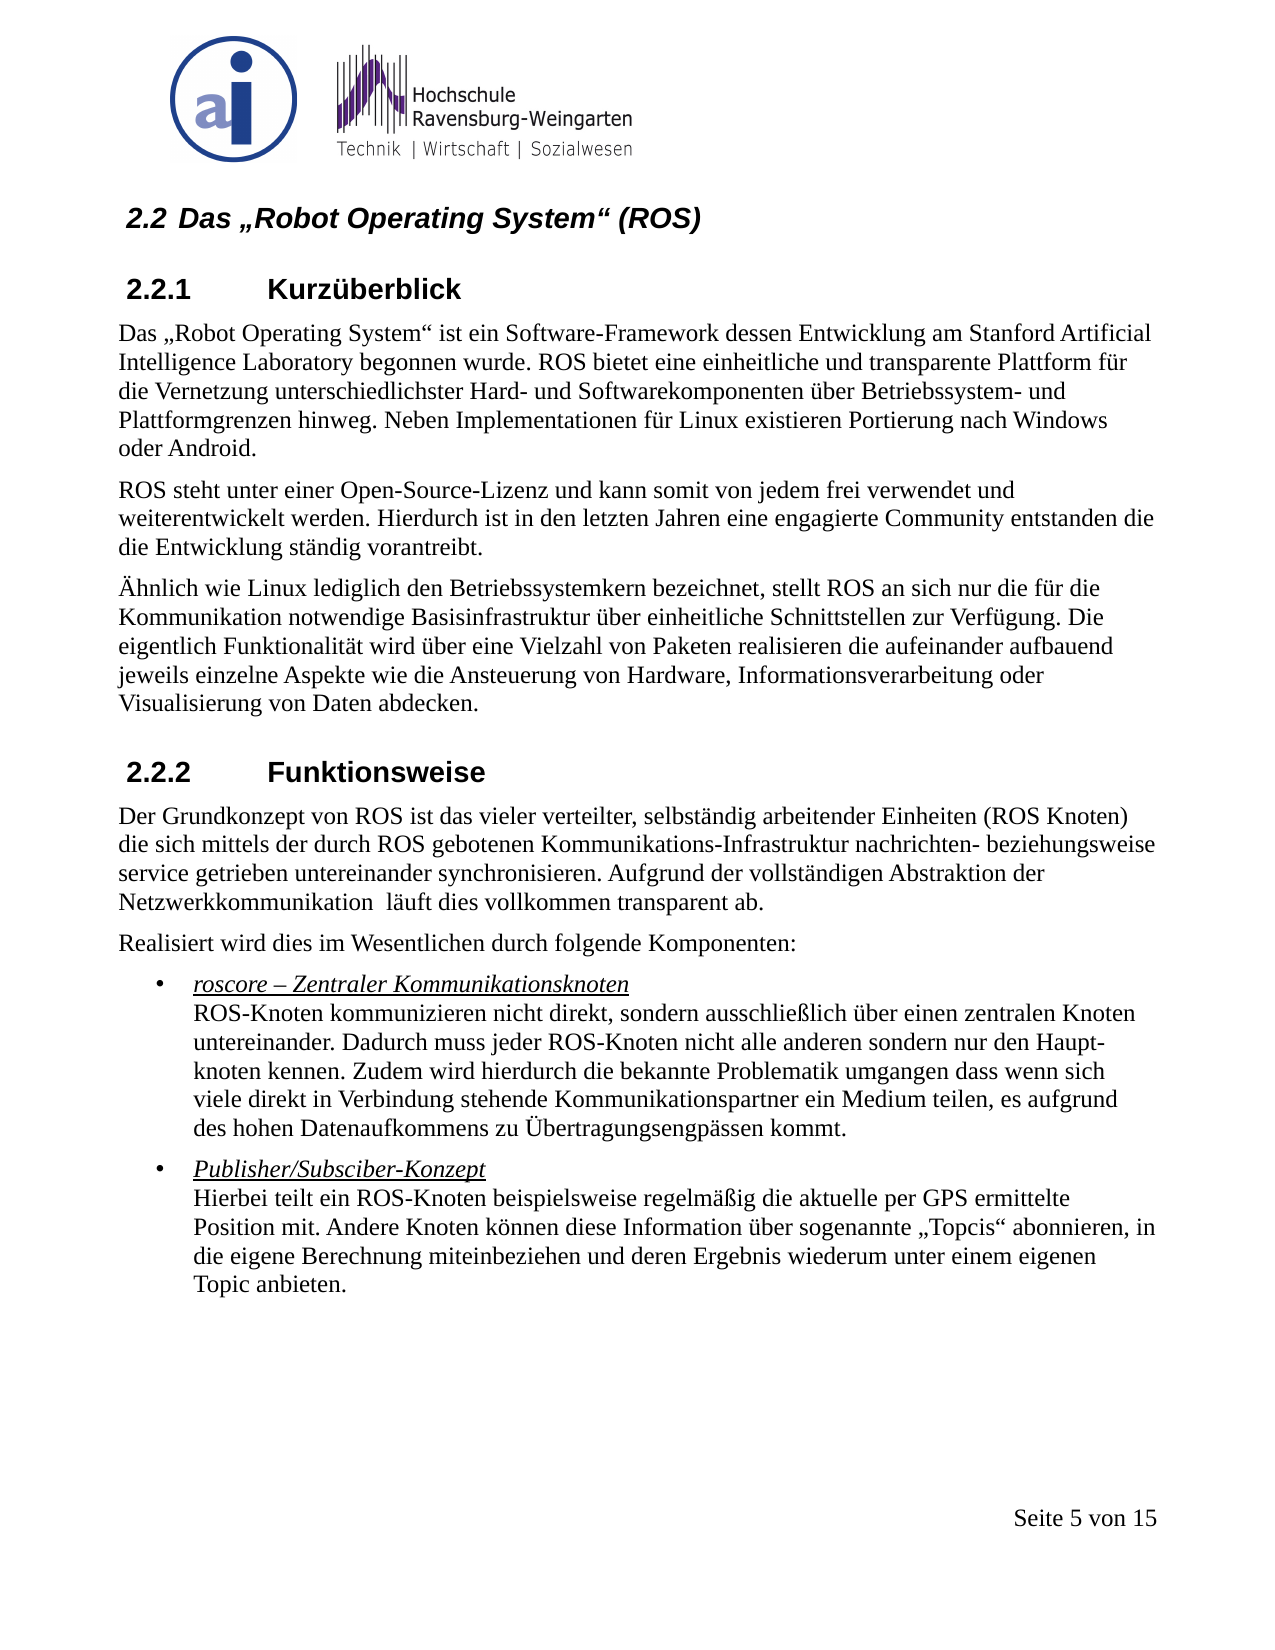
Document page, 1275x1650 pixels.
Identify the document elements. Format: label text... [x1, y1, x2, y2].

list roscore – Zentraler Kommunikationsknoten ROS-Knoten kommunizieren nicht direkt, sondern ausschließlich über einen zentralen Knoten untereinander. Dadurch muss jeder ROS-Knoten nicht alle anderen sondern nur den Haupt-knoten kennen. Zudem wird hierdurch die bekannte Problematik umgangen dass wenn sich viele direkt in Verbindung stehende Kommunikationspartner ein Medium teilen, es aufgrund des hohen Datenaufkommens zu Übertragungsengpässen kommt. [156, 969, 1157, 1142]
picture [333, 43, 634, 160]
text Der Grundkonzept von ROS ist das vieler verteilter, selbständig arbeitender Einheiten (ROS Knoten) die sich mittels der durch ROS gebotenen Kommunikations-Infrastruktur nachrichten- beziehungsweise service getrieben untereinander synchronisieren. Aufgrund der vollständigen Abstraktion der Netzwerkkommunikation läuft dies vollkommen transparent ab. [118, 801, 1157, 916]
subtitle Kurzüberblick [118, 272, 1157, 306]
list Publisher/Subsciber-Konzept Hierbei teilt ein ROS-Knoten beispielsweise regelmäßig die aktuelle per GPS ermittelte Position mit. Andere Knoten können diese Information über sogenannte „Topcis“ abonnieren, in die eigene Berechnung miteinbeziehen und deren Ergebnis wiederum unter einem eigenen Topic anbieten. [156, 1154, 1157, 1298]
subtitle Funktionsweise [118, 755, 1157, 788]
text ROS steht unter einer Open-Source-Lizenz und kann somit von jedem frei verwendet und weiterentwickelt werden. Hierdurch ist in den letzten Jahren eine engagierte Community entstanden die die Entwicklung ständig vorantreibt. [118, 475, 1157, 561]
text Ähnlich wie Linux lediglich den Betriebssystemkern bezeichnet, stellt ROS an sich nur die für die Kommunikation notwendige Basisinfrastruktur über einheitliche Schnittstellen zur Verfügung. Die eigentlich Funktionalität wird über eine Vielzahl von Paketen realisieren die aufeinander aufbauend jeweils einzelne Aspekte wie die Ansteuerung von Hardware, Informationsverarbeitung oder Visualisierung von Daten abdecken. [118, 573, 1157, 717]
picture [169, 35, 298, 163]
subtitle Das „Robot Operating System“ (ROS) [118, 201, 1157, 235]
text Das „Robot Operating System“ ist ein Software-Framework dessen Entwicklung am Stanford Artificial Intelligence Laboratory begonnen wurde. ROS bietet eine einheitliche und transparente Plattform für die Vernetzung unterschiedlichster Hard- und Softwarekomponenten über Betriebssystem- und Plattformgrenzen hinweg. Neben Implementationen für Linux existieren Portierung nach Windows oder Android. [118, 318, 1157, 462]
text Realisiert wird dies im Wesentlichen durch folgende Komponenten: [118, 928, 1157, 957]
